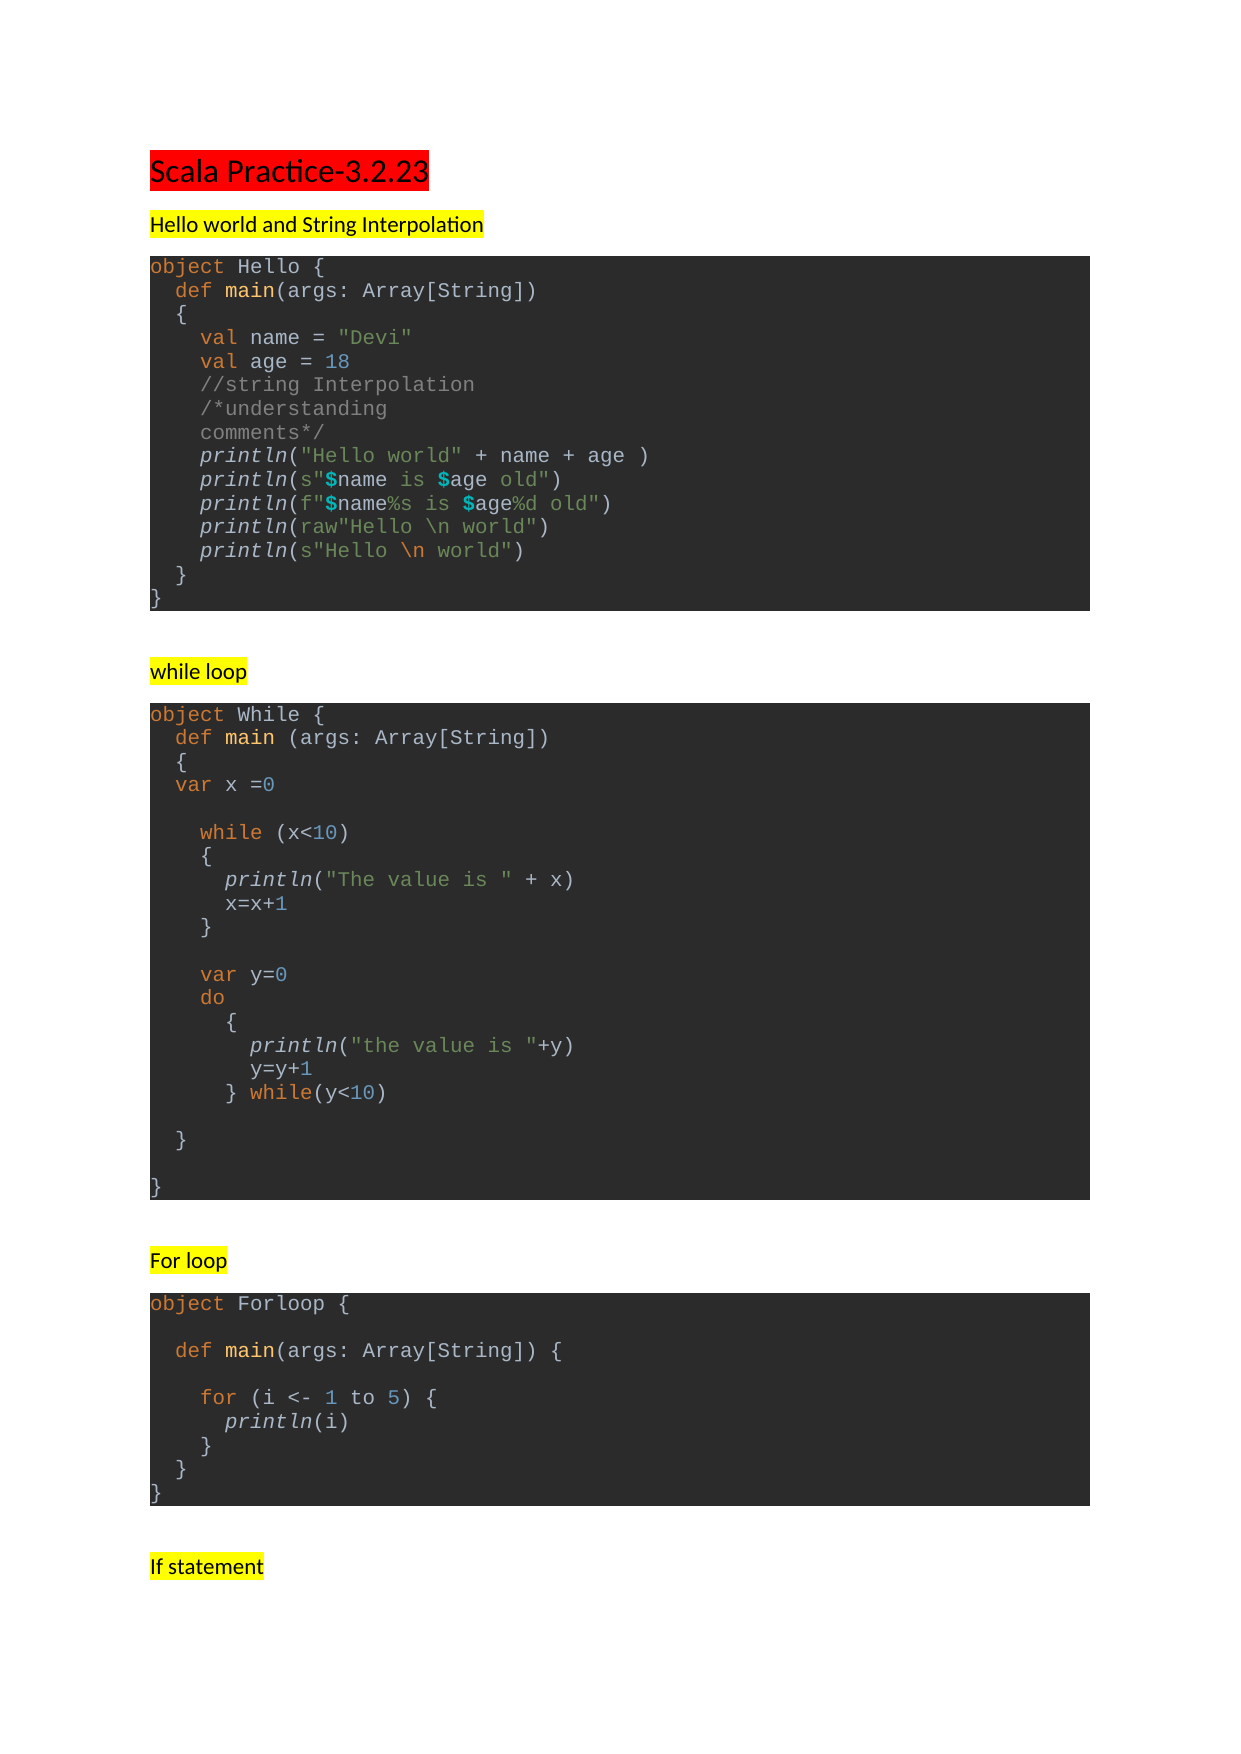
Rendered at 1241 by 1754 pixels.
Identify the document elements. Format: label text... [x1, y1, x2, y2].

text Scala Practice-3.2.23 [150, 150, 1090, 191]
text object While { def main (args: Array[String]) { var x =0 while (x<10) { println("The value is " + x) x=x+1 } var y=0 do { println("the value is "+y) y=y+1 } while(y<10) } } [150, 703, 1090, 1200]
text object Hello { def main(args: Array[String]) { val name = "Devi" val age = 18 //string Interpolation /*understanding comments*/ println("Hello world" + name + age ) println(s"$name is $age old") println(f"$name%s is $age%d old") println(raw"Hello \n world") println(s"Hello \n world") } } [150, 256, 1090, 611]
text If statement [150, 1552, 1090, 1580]
text Hello world and String Interpolation [150, 210, 1090, 238]
text while loop [150, 657, 1090, 685]
text For loop [150, 1246, 1090, 1274]
text object Forloop { def main(args: Array[String]) { for (i <- 1 to 5) { println(i) } } } [150, 1293, 1090, 1506]
